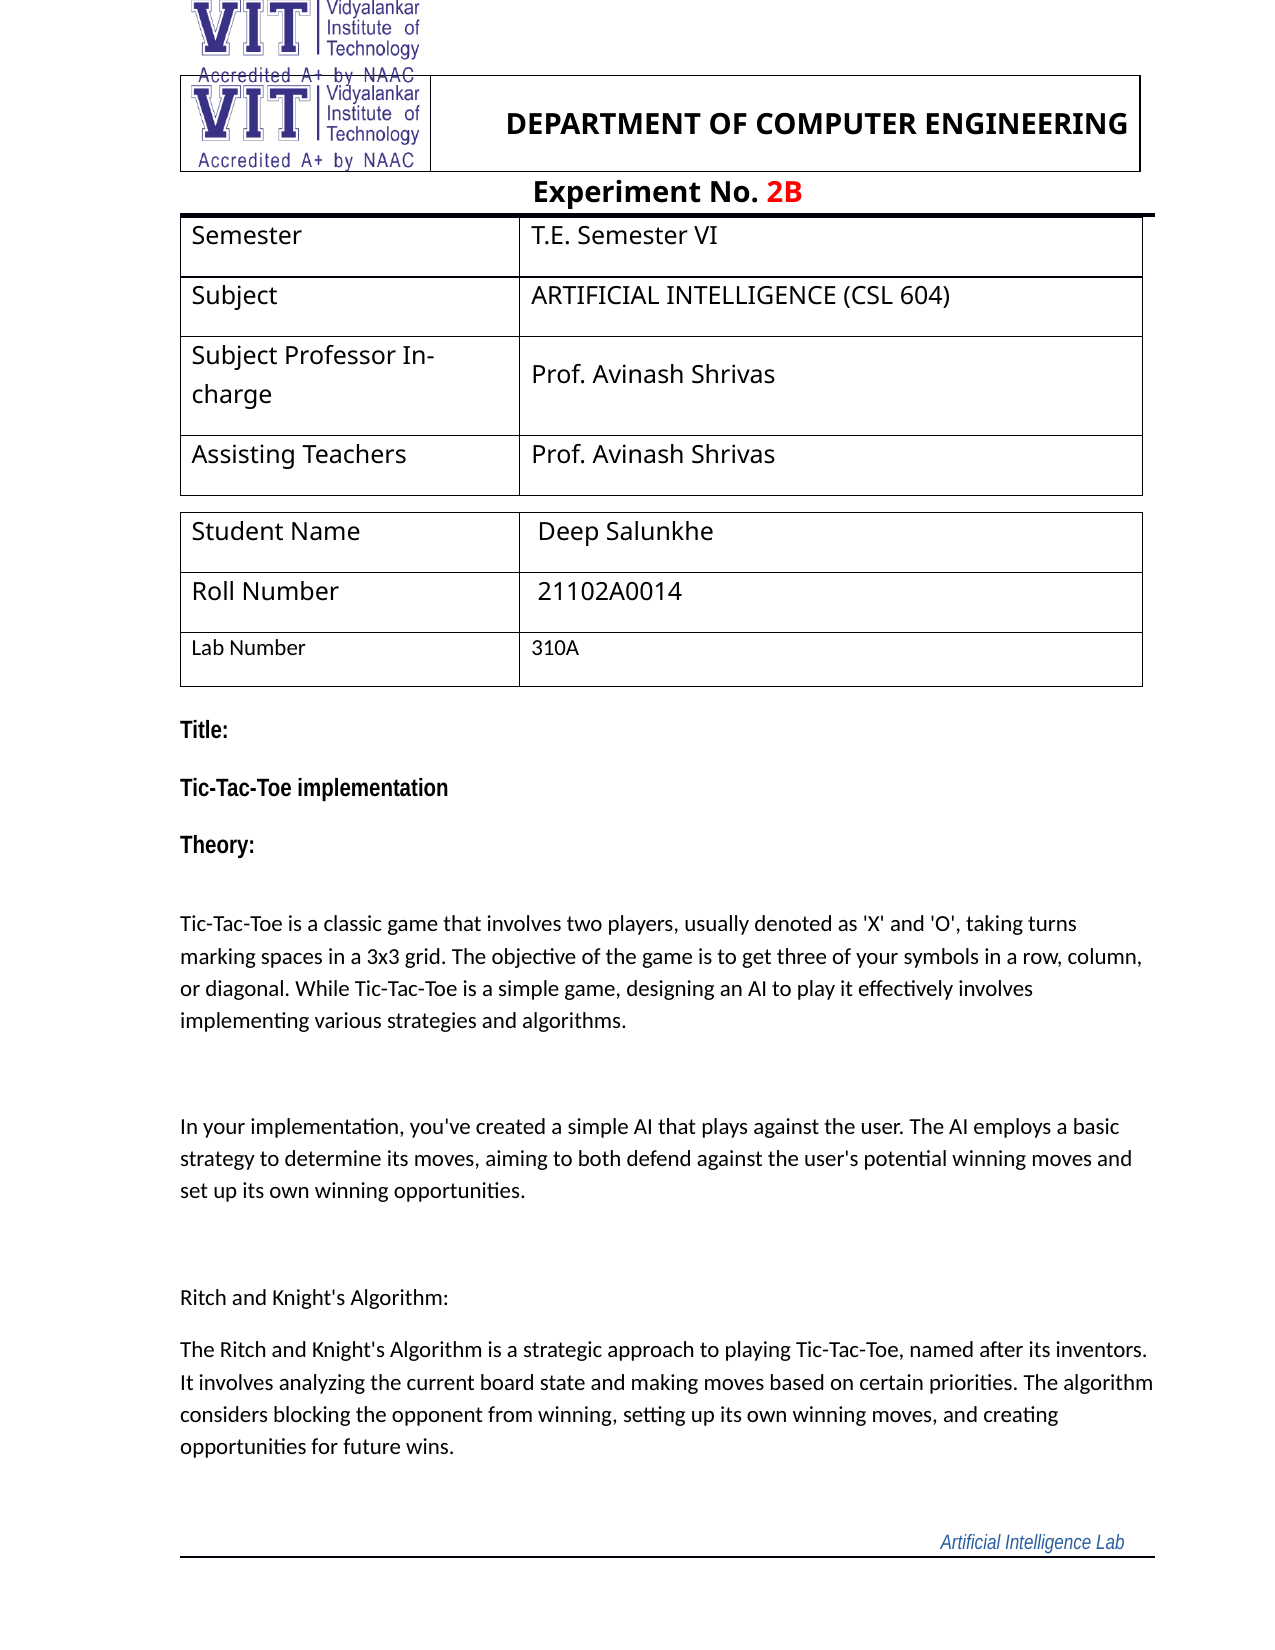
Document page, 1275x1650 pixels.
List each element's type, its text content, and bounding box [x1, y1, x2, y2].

text Tic-Tac-Toe implementation [180, 773, 1155, 801]
text In your implementation, you've created a simple AI that plays against the user. The AI employs a basic strategy to determine its moves, aiming to both defend against the user's potential winning moves and set up its own winning opportunities. [180, 1112, 1155, 1204]
text Experiment No. 2B [180, 172, 1155, 213]
table_header Deep Salunkhe [520, 513, 1142, 572]
table_header Student Name [181, 513, 519, 572]
table_cell Subject [181, 278, 519, 336]
text The Ritch and Knight's Algorithm is a strategic approach to playing Tic-Tac-Toe, named after its inventors. It involves analyzing the current board state and making moves based on certain priorities. The algorithm considers blocking the opponent from winning, setting up its own winning moves, and creating opportunities for future wins. [180, 1336, 1155, 1460]
text Ritch and Knight's Algorithm: [180, 1283, 1155, 1311]
text Title: [180, 715, 1155, 744]
table_cell ARTIFICIAL INTELLIGENCE (CSL 604) [520, 278, 1142, 336]
table_header [181, 76, 430, 171]
table_cell 21102A0014 [520, 573, 1142, 632]
text Theory: [180, 830, 1155, 858]
table_cell Lab Number [181, 633, 519, 686]
table_cell Assisting Teachers [181, 436, 519, 495]
table_header T.E. Semester VI [520, 218, 1142, 276]
table_cell Subject Professor In-charge [181, 337, 519, 435]
table_cell Prof. Avinash Shrivas [520, 436, 1142, 495]
table_header Semester [181, 218, 519, 276]
table_cell 310A [520, 633, 1142, 686]
table_header DEPARTMENT OF COMPUTER ENGINEERING [431, 76, 1139, 171]
text Tic-Tac-Toe is a classic game that involves two players, usually denoted as 'X' and 'O', taking turns marking spaces in a 3x3 grid. The objective of the game is to get three of your symbols in a row, column, or diagonal. While Tic-Tac-Toe is a simple game, designing an AI to play it effectively involves implementing various strategies and algorithms. [180, 909, 1155, 1034]
table_cell Prof. Avinash Shrivas [520, 337, 1142, 435]
table_cell Roll Number [181, 573, 519, 632]
